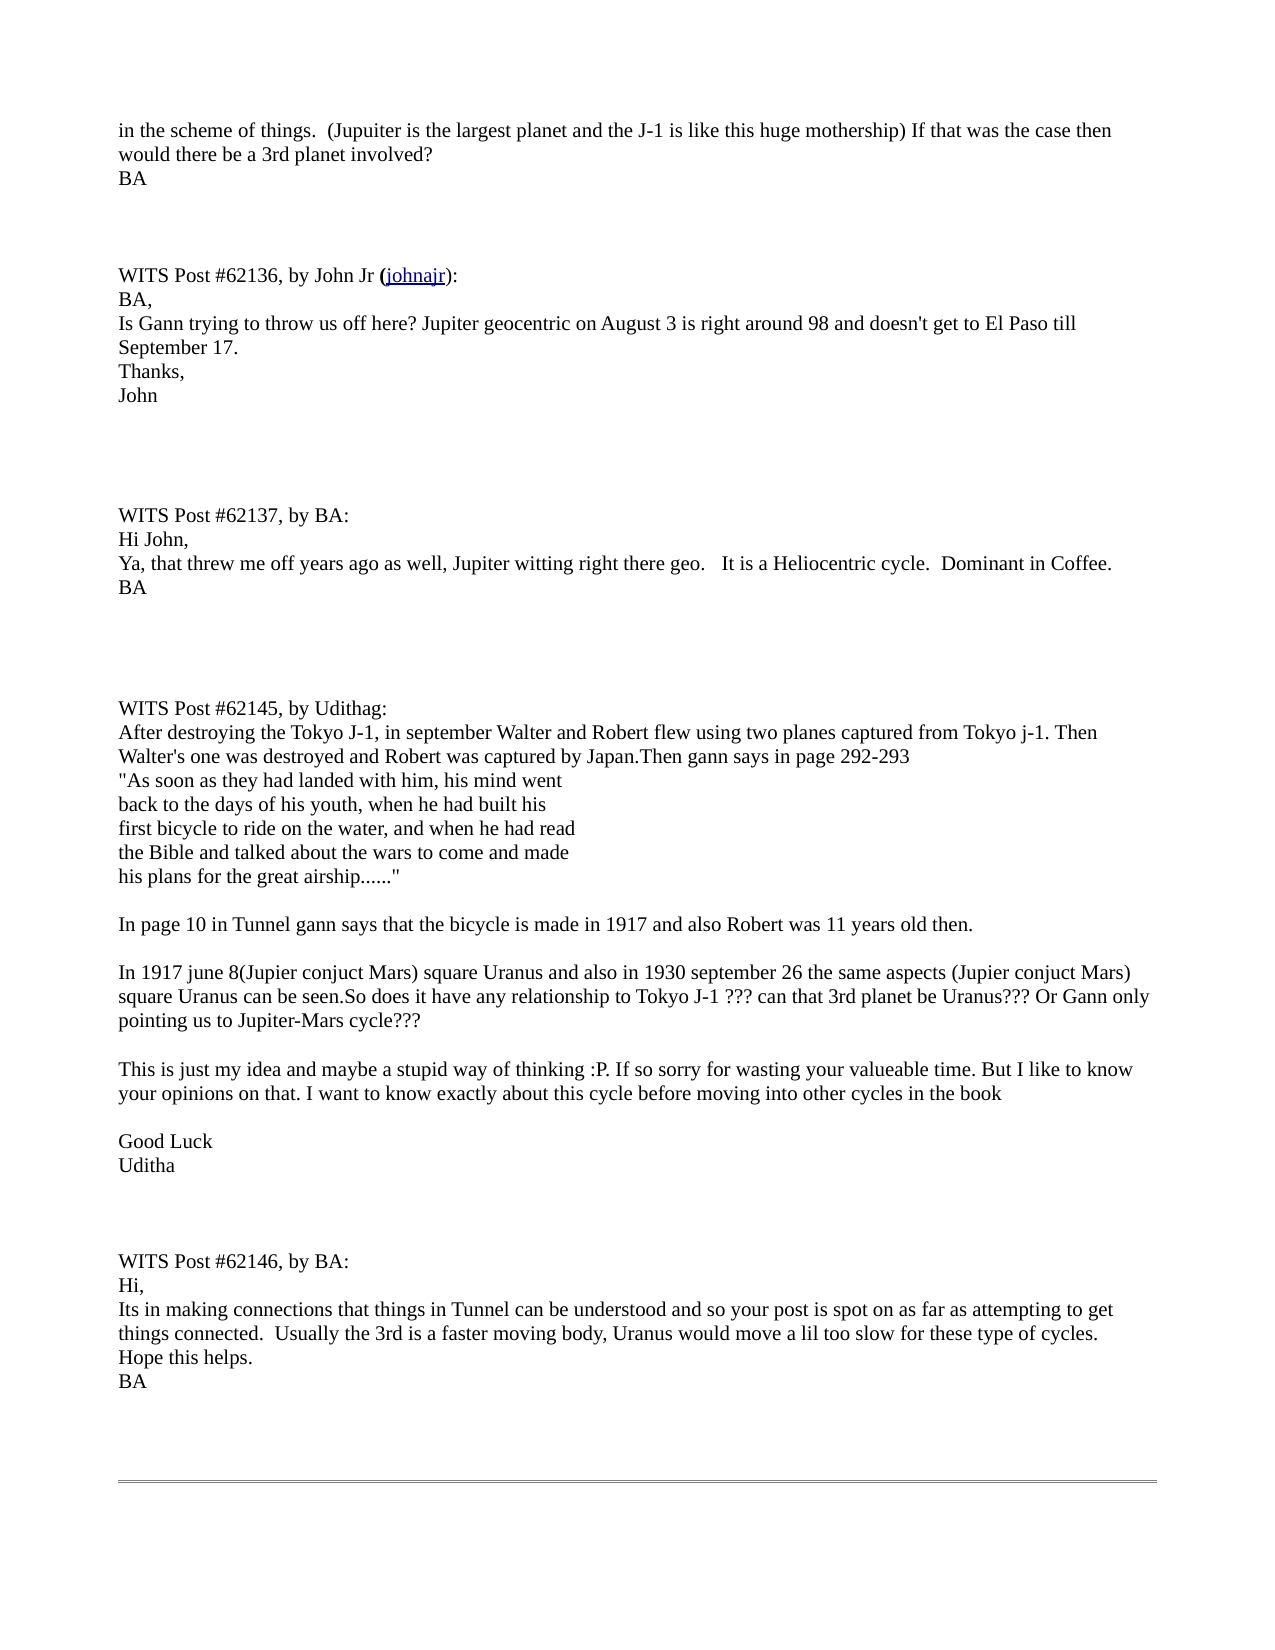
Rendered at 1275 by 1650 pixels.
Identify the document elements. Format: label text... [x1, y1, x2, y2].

text Is Gann trying to throw us off here? Jupiter geocentric on August 3 is right around 98 and doesn't get to El Paso till September 17. [118, 311, 1157, 359]
text Thanks, [118, 359, 1157, 383]
text BA [118, 166, 1157, 190]
text in the scheme of things. (Jupuiter is the largest planet and the J-1 is like this huge mothership) If that was the case then would there be a 3rd planet involved? [118, 118, 1157, 166]
text Ya, that threw me off years ago as well, Jupiter witting right there geo. It is a Heliocentric cycle. Dominant in Coffee. [118, 551, 1157, 575]
text After destroying the Tokyo J-1, in september Walter and Robert flew using two planes captured from Tokyo j-1. Then Walter's one was destroyed and Robert was captured by Japan.Then gann says in page 292-293 "As soon as they had landed with him, his mind went back to the days of his youth, when he had built his first bicycle to ride on the water, and when he had read the Bible and talked about the wars to come and made his plans for the great airship......" In page 10 in Tunnel gann says that the bicycle is made in 1917 and also Robert was 11 years old then. In 1917 june 8(Jupier conjuct Mars) square Uranus and also in 1930 september 26 the same aspects (Jupier conjuct Mars) square Uranus can be seen.So does it have any relationship to Tokyo J-1 ??? can that 3rd planet be Uranus??? Or Gann only pointing us to Jupiter-Mars cycle??? This is just my idea and maybe a stupid way of thinking :P. If so sorry for wasting your valueable time. But I like to know your opinions on that. I want to know exactly about this cycle before moving into other cycles in the book Good Luck Uditha [118, 720, 1157, 1177]
text WITS Post #62136, by John Jr (johnajr): [118, 262, 1157, 287]
text WITS Post #62137, by BA: [118, 503, 1157, 527]
text John [118, 383, 1157, 407]
text Hi John, [118, 527, 1157, 551]
text WITS Post #62145, by Udithag: [118, 696, 1157, 720]
text BA, [118, 287, 1157, 311]
text WITS Post #62146, by BA: [118, 1249, 1157, 1273]
text Hi, [118, 1273, 1157, 1297]
text Its in making connections that things in Tunnel can be understood and so your post is spot on as far as attempting to get things connected. Usually the 3rd is a faster moving body, Uranus would move a lil too slow for these type of cycles. Hope this helps. [118, 1297, 1157, 1369]
text BA [118, 1369, 1157, 1393]
text BA [118, 575, 1157, 599]
